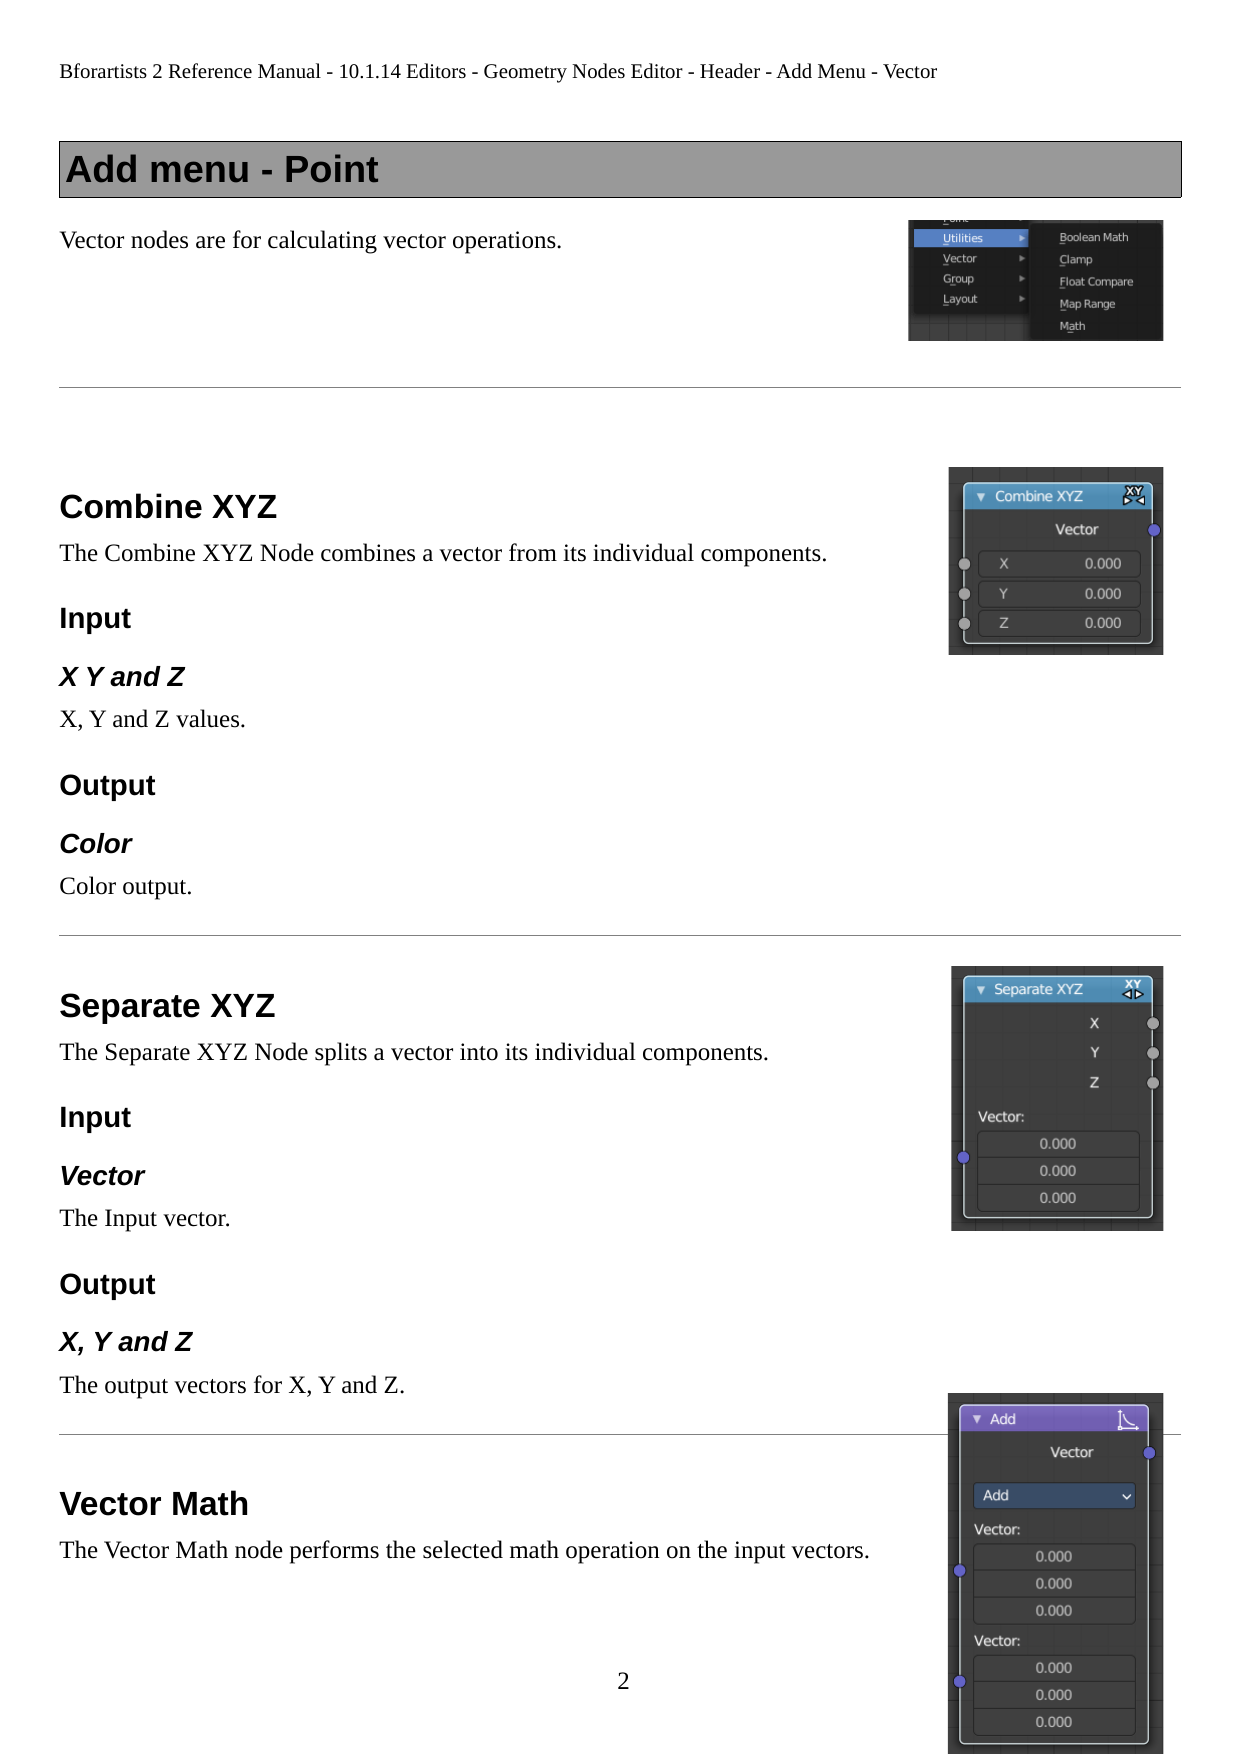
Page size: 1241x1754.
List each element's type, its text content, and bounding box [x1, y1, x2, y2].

subtitle [1164, 1159, 1181, 1191]
text The Separate XYZ Node splits a vector into its individual components. [59, 1037, 951, 1065]
subtitle Combine XYZ [59, 487, 948, 525]
subtitle X, Y and Z [59, 1326, 1181, 1358]
table_header Add menu - Point [60, 142, 1181, 197]
text Color output. [59, 871, 1181, 900]
text The output vectors for X, Y and Z. [59, 1370, 1181, 1399]
picture [951, 966, 1164, 1231]
subtitle Separate XYZ [59, 985, 951, 1024]
picture [908, 220, 1164, 341]
subtitle [1164, 985, 1181, 1024]
text The Vector Math node performs the selected math operation on the input vectors. [59, 1535, 947, 1564]
text The Combine XYZ Node combines a vector from its individual components. [59, 538, 948, 567]
subtitle Output [59, 768, 1181, 802]
subtitle [1164, 601, 1181, 635]
subtitle Input [59, 1100, 951, 1134]
subtitle Color [59, 827, 1181, 859]
subtitle [1164, 487, 1181, 525]
text X, Y and Z values. [59, 704, 1181, 733]
subtitle Vector Math [59, 1484, 947, 1523]
picture [947, 1393, 1164, 1754]
subtitle Output [59, 1267, 1181, 1301]
subtitle Vector [59, 1159, 951, 1191]
subtitle [1164, 1100, 1181, 1134]
subtitle X Y and Z [59, 660, 1181, 692]
subtitle [1164, 1484, 1181, 1523]
picture [948, 467, 1164, 655]
text The Input vector. [59, 1203, 1181, 1232]
text Vector nodes are for calculating vector operations. [59, 225, 908, 254]
subtitle Input [59, 601, 948, 635]
